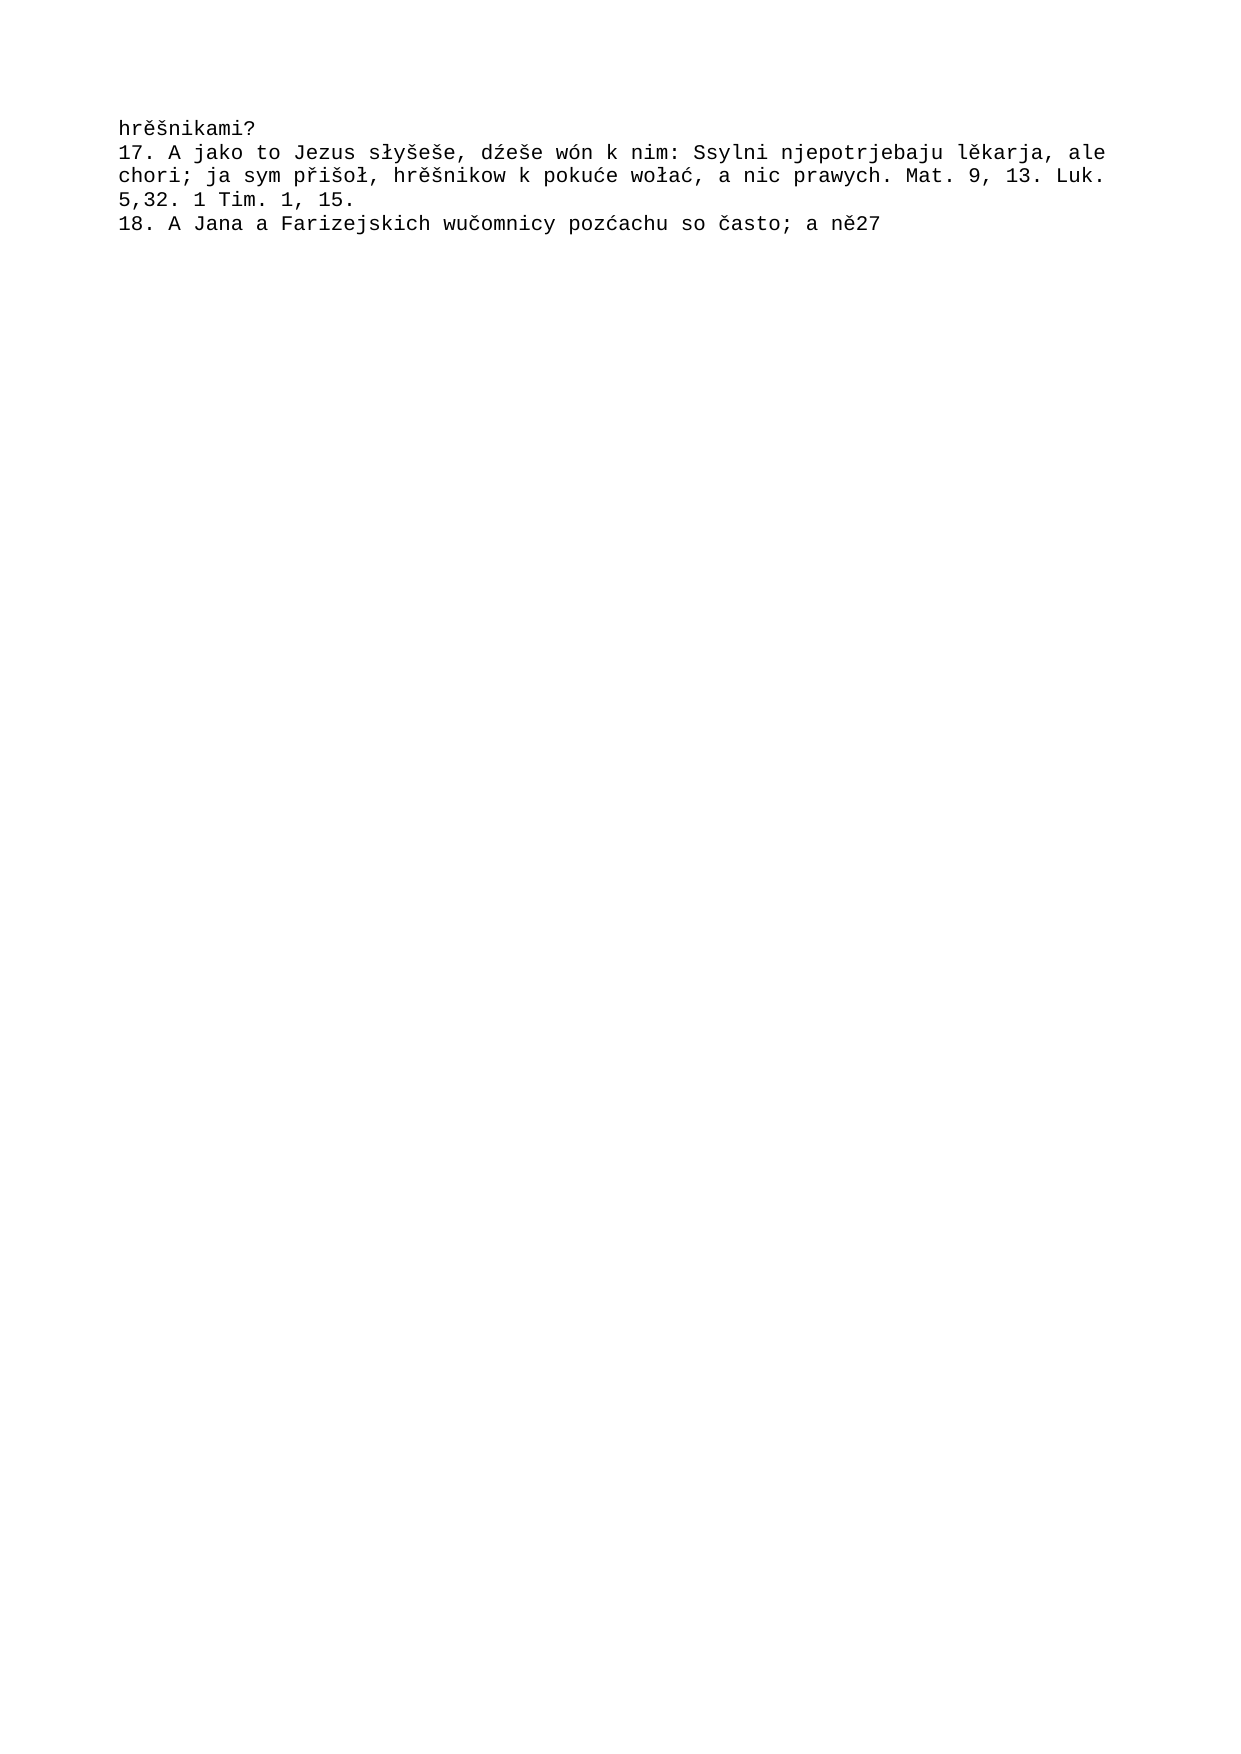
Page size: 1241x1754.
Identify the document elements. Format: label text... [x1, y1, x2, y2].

text 17. A jako to Jezus słyšeše, dźeše wón k nim: Ssylni njepotrjebaju lěkarja, ale chori; ja sym přišoł, hrěšnikow k pokuće wołać, a nic prawych. Mat. 9, 13. Luk. 5,32. 1 Tim. 1, 15. [118, 142, 1122, 213]
text 18. A Jana a Farizejskich wučomnicy pozćachu so často; a ně27 [118, 213, 1122, 236]
text hrěšnikami? [118, 118, 1122, 142]
